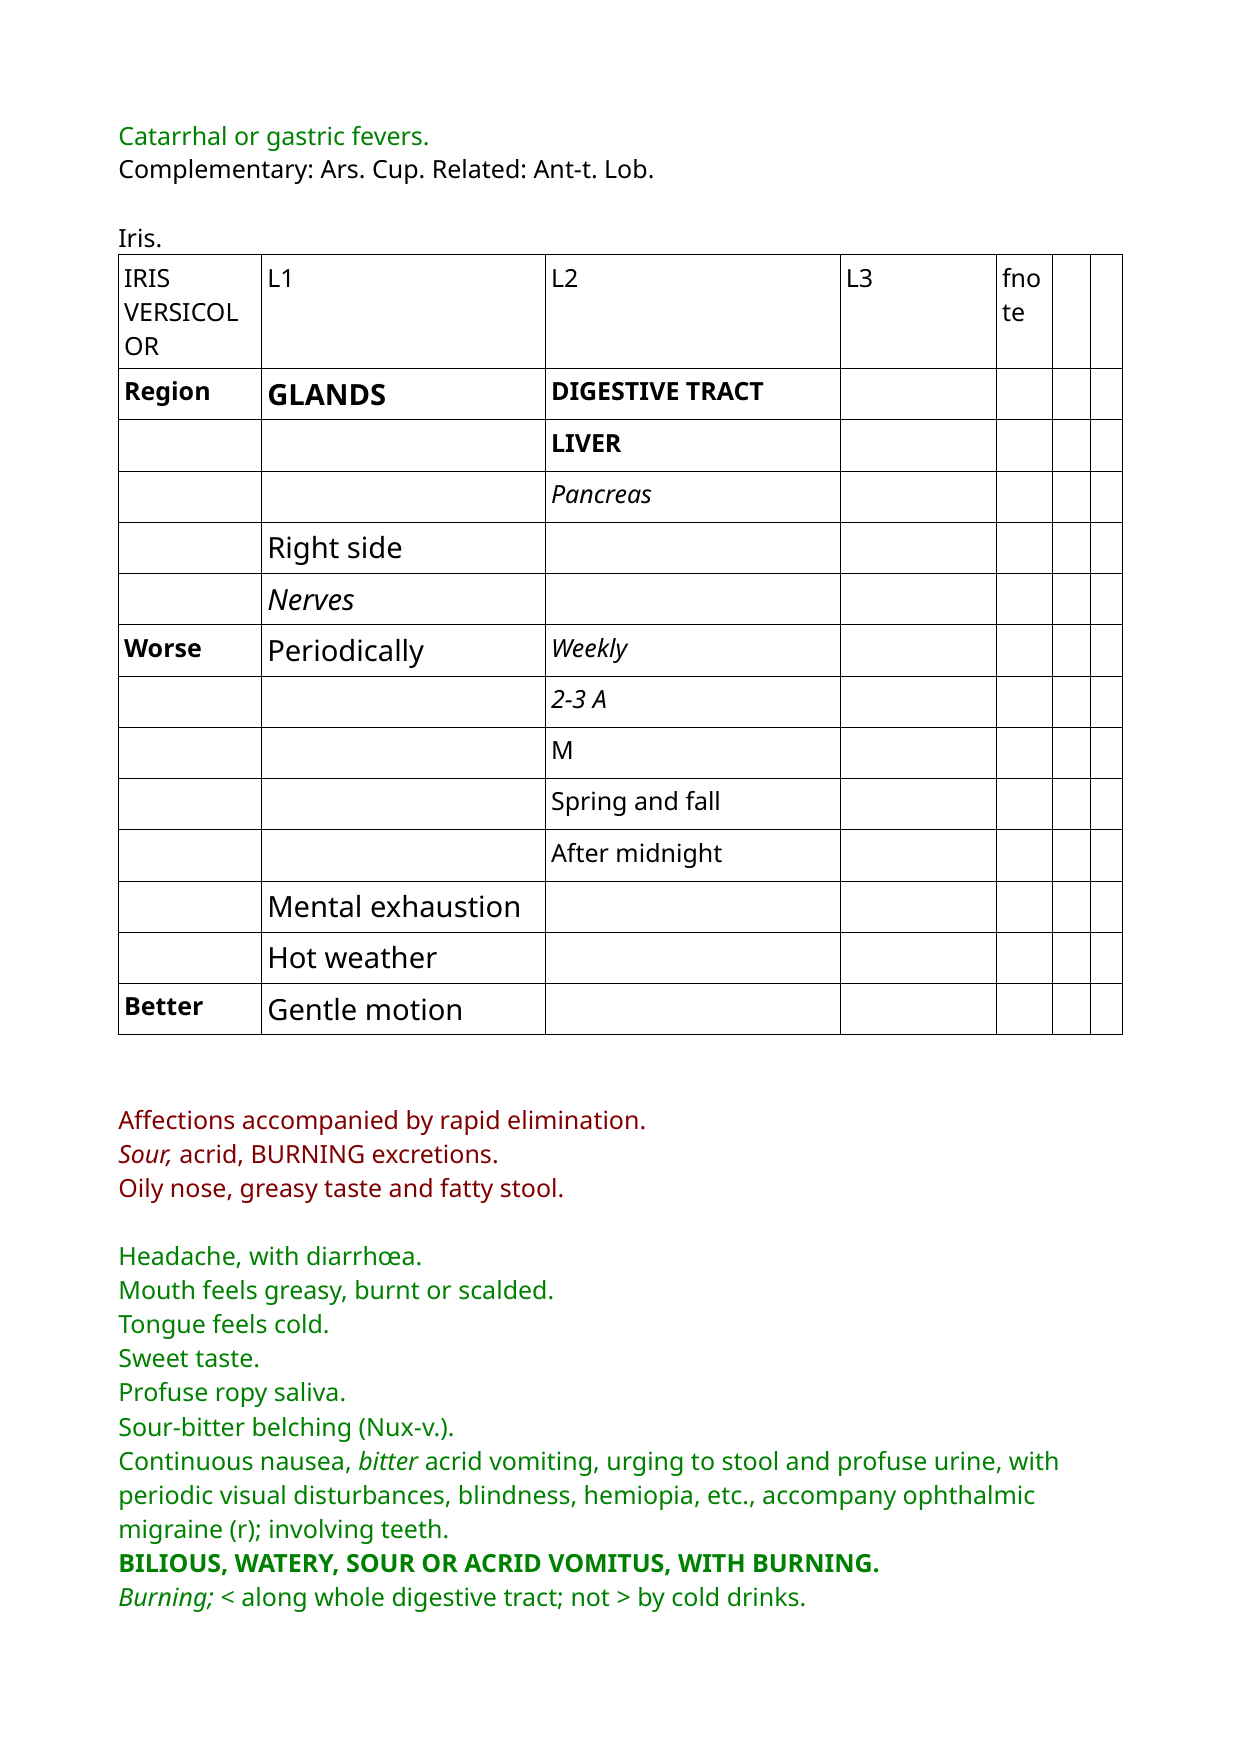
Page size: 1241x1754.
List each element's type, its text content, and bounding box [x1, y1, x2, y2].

table_cell [841, 523, 996, 573]
table_cell [841, 677, 996, 727]
table_cell [1091, 574, 1122, 624]
table_cell [841, 728, 996, 778]
table_cell [997, 728, 1052, 778]
table_cell [1091, 779, 1122, 829]
table_cell Weekly [546, 625, 840, 676]
table_cell [841, 882, 996, 932]
table_cell [119, 677, 261, 727]
table_cell [119, 420, 261, 471]
table_cell [997, 625, 1052, 676]
table_cell [546, 574, 840, 624]
table_cell Nerves [262, 574, 545, 624]
table_cell [1053, 472, 1090, 522]
table_cell [997, 420, 1052, 471]
text Sour, acrid, BURNING excretions. [118, 1137, 1122, 1171]
text Tongue feels cold. [118, 1307, 1122, 1341]
table_cell [1053, 830, 1090, 881]
text Sweet taste. [118, 1341, 1122, 1375]
table_cell [1053, 984, 1090, 1034]
table_cell [1053, 574, 1090, 624]
table_header L3 [841, 255, 996, 368]
text BILIOUS, WATERY, SOUR OR ACRID VOMITUS, WITH BURNING. [118, 1545, 1122, 1579]
table_cell [997, 984, 1052, 1034]
table_cell [262, 830, 545, 881]
table_cell [1053, 523, 1090, 573]
table_cell Pancreas [546, 472, 840, 522]
table_cell [1053, 882, 1090, 932]
table_cell Right side [262, 523, 545, 573]
table_cell [1091, 369, 1122, 419]
table_cell [1053, 728, 1090, 778]
table_header IRIS VERSICOLOR [119, 255, 261, 368]
table_cell [997, 933, 1052, 983]
table_cell [262, 779, 545, 829]
table_cell [997, 779, 1052, 829]
table_cell [546, 523, 840, 573]
table_cell Spring and fall [546, 779, 840, 829]
table_cell [1091, 933, 1122, 983]
table_cell [1091, 523, 1122, 573]
table_cell [262, 728, 545, 778]
table_cell [841, 420, 996, 471]
table_cell [1053, 625, 1090, 676]
text Catarrhal or gastric fevers. [118, 118, 1122, 152]
table_cell Region [119, 369, 261, 419]
table_cell [119, 728, 261, 778]
table_header L1 [262, 255, 545, 368]
table_cell [119, 882, 261, 932]
table_cell DIGESTIVE TRACT [546, 369, 840, 419]
table_cell [841, 472, 996, 522]
table_cell [1053, 677, 1090, 727]
text Iris. [118, 220, 1122, 254]
text Sour-bitter belching (Nux-v.). [118, 1409, 1122, 1443]
table_cell [841, 369, 996, 419]
table_cell [119, 472, 261, 522]
table_cell [841, 574, 996, 624]
table_cell [262, 677, 545, 727]
table_cell [997, 882, 1052, 932]
table_cell [1053, 369, 1090, 419]
table_cell [119, 574, 261, 624]
table_cell [546, 882, 840, 932]
table_cell Hot weather [262, 933, 545, 983]
table_cell [1053, 420, 1090, 471]
table_cell 2-3 A [546, 677, 840, 727]
table_header L2 [546, 255, 840, 368]
table_cell [546, 984, 840, 1034]
table_cell Mental exhaustion [262, 882, 545, 932]
table_header [1091, 255, 1122, 368]
text Continuous nausea, bitter acrid vomiting, urging to stool and profuse urine, with periodic visual disturbances, blindness, hemiopia, etc., accompany ophthalmic migraine (r); involving teeth. [118, 1443, 1122, 1545]
table_cell [119, 830, 261, 881]
table_cell [997, 677, 1052, 727]
table_cell [1053, 933, 1090, 983]
table_cell [1053, 779, 1090, 829]
table_cell [841, 830, 996, 881]
text Mouth feels greasy, burnt or scalded. [118, 1273, 1122, 1307]
table_cell After midnight [546, 830, 840, 881]
table_cell [546, 933, 840, 983]
table_cell [1091, 728, 1122, 778]
table_cell [841, 779, 996, 829]
table_cell [1091, 420, 1122, 471]
table_cell [997, 830, 1052, 881]
table_cell GLANDS [262, 369, 545, 419]
text Oily nose, greasy taste and fatty stool. [118, 1171, 1122, 1205]
table_cell [997, 574, 1052, 624]
table_cell [1091, 984, 1122, 1034]
table_cell Better [119, 984, 261, 1034]
table_header [1053, 255, 1090, 368]
text Affections accompanied by rapid elimination. [118, 1103, 1122, 1137]
table_cell [841, 984, 996, 1034]
table_cell Periodically [262, 625, 545, 676]
table_cell [1091, 677, 1122, 727]
text Burning; < along whole digestive tract; not > by cold drinks. [118, 1579, 1122, 1613]
table_cell [1091, 625, 1122, 676]
table_cell [1091, 882, 1122, 932]
table_cell M [546, 728, 840, 778]
table_cell [997, 369, 1052, 419]
text Headache, with diarrhœa. [118, 1239, 1122, 1273]
table_cell [119, 779, 261, 829]
table_cell [262, 420, 545, 471]
table_cell [1091, 472, 1122, 522]
table_cell LIVER [546, 420, 840, 471]
table_cell [841, 625, 996, 676]
table_cell [841, 933, 996, 983]
table_cell [262, 472, 545, 522]
table_cell Gentle motion [262, 984, 545, 1034]
table_cell [119, 933, 261, 983]
table_cell [1091, 830, 1122, 881]
table_cell Worse [119, 625, 261, 676]
text Complementary: Ars. Cup. Related: Ant-t. Lob. [118, 152, 1122, 186]
table_cell [997, 472, 1052, 522]
text Profuse ropy saliva. [118, 1375, 1122, 1409]
table_cell [997, 523, 1052, 573]
table_cell [119, 523, 261, 573]
table_header fnote [997, 255, 1052, 368]
